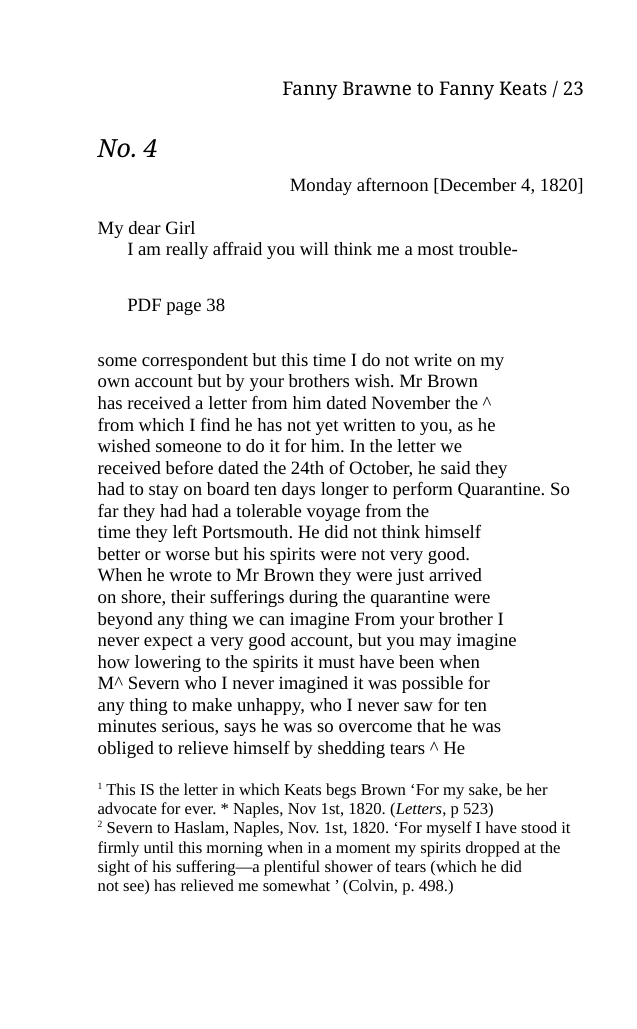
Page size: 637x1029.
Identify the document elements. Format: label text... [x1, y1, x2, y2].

text M^ Severn who I never imagined it was possible for [97, 672, 583, 694]
text any thing to make unhappy, who I never saw for ten [97, 694, 583, 715]
text PDF page 38 [97, 293, 583, 315]
text on shore, their sufferings during the quarantine were [97, 586, 583, 607]
text 1 This IS the letter in which Keats begs Brown ‘For my sake, be her advocate for ever. * Naples, Nov 1st, 1820. (Letters, p 523) [97, 780, 583, 818]
text minutes serious, says he was so overcome that he was [97, 715, 583, 737]
text how lowering to the spirits it must have been when [97, 651, 583, 672]
text own account but by your brothers wish. Mr Brown [97, 370, 583, 392]
text When he wrote to Mr Brown they were just arrived [97, 564, 583, 586]
text My dear Girl [97, 217, 583, 238]
text I am really affraid you will think me a most trouble- [97, 238, 583, 260]
subtitle No. 4 [97, 131, 583, 165]
text has received a letter from him dated November the ^ [97, 392, 583, 413]
text wished someone to do it for him. In the letter we [97, 435, 583, 457]
text 2 Severn to Haslam, Naples, Nov. 1st, 1820. ‘For myself I have stood it firmly until this morning when in a moment my spirits dropped at the sight of his suffering—a plentiful shower of tears (which he did [97, 818, 583, 876]
text obliged to relieve himself by shedding tears ^ He [97, 737, 583, 758]
text had to stay on board ten days longer to perform Quarantine. So far they had had a tolerable voyage from the [97, 478, 583, 521]
text never expect a very good account, but you may imagine [97, 629, 583, 651]
text better or worse but his spirits were not very good. [97, 543, 583, 564]
text from which I find he has not yet written to you, as he [97, 413, 583, 435]
text some correspondent but this time I do not write on my [97, 349, 583, 370]
text beyond any thing we can imagine From your brother I [97, 607, 583, 629]
text not see) has relieved me somewhat ’ (Colvin, p. 498.) [97, 876, 583, 895]
text time they left Portsmouth. He did not think himself [97, 521, 583, 543]
text received before dated the 24th of October, he said they [97, 457, 583, 478]
text Monday afternoon [December 4, 1820] [97, 174, 583, 195]
